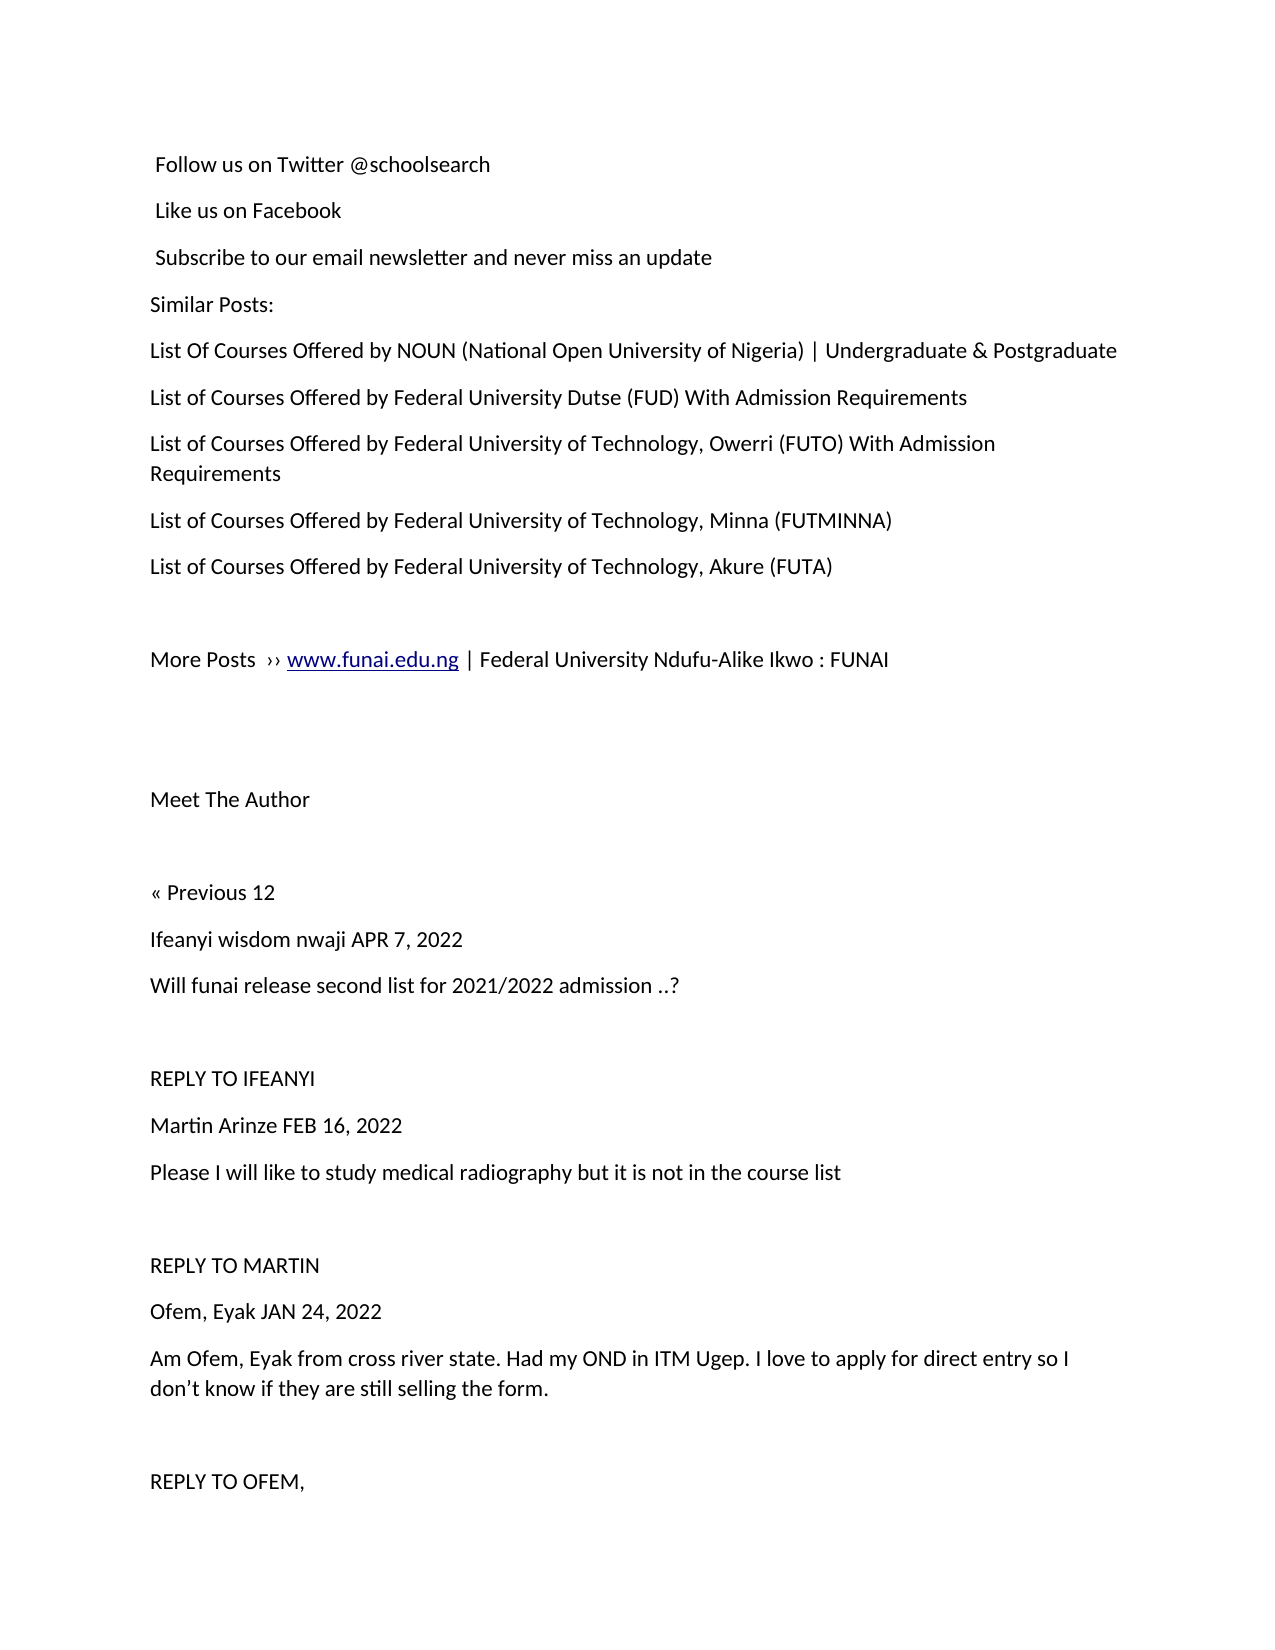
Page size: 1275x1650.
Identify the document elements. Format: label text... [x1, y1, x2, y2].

text REPLY TO OFEM, [150, 1467, 1125, 1495]
text List of Courses Offered by Federal University of Technology, Owerri (FUTO) With Admission Requirements [150, 429, 1125, 487]
text List of Courses Offered by Federal University of Technology, Minna (FUTMINNA) [150, 506, 1125, 534]
text Follow us on Twitter @schoolsearch [150, 150, 1125, 178]
text More Posts ›› www.funai.edu.ng | Federal University Ndufu-Alike Ikwo : FUNAI [150, 646, 1125, 673]
text Meet The Author [150, 785, 1125, 813]
text Martin Arinze FEB 16, 2022 [150, 1111, 1125, 1139]
text List of Courses Offered by Federal University of Technology, Akure (FUTA) [150, 552, 1125, 580]
text Like us on Facebook [150, 197, 1125, 224]
text REPLY TO MARTIN [150, 1251, 1125, 1279]
text List of Courses Offered by Federal University Dutse (FUD) With Admission Requirements [150, 383, 1125, 411]
text Similar Posts: [150, 290, 1125, 318]
text Ofem, Eyak JAN 24, 2022 [150, 1297, 1125, 1325]
text REPLY TO IFEANYI [150, 1064, 1125, 1093]
text List Of Courses Offered by NOUN (National Open University of Nigeria) | Undergraduate & Postgraduate [150, 336, 1125, 364]
text Will funai release second list for 2021/2022 admission ..? [150, 971, 1125, 999]
text Please I will like to study medical radiography but it is not in the course list [150, 1158, 1125, 1186]
text « Previous 12 [150, 878, 1125, 906]
text Am Ofem, Eyak from cross river state. Had my OND in ITM Ugep. I love to apply for direct entry so I don’t know if they are still selling the form. [150, 1344, 1125, 1402]
text Subscribe to our email newsletter and never miss an update [150, 243, 1125, 271]
text Ifeanyi wisdom nwaji APR 7, 2022 [150, 925, 1125, 953]
